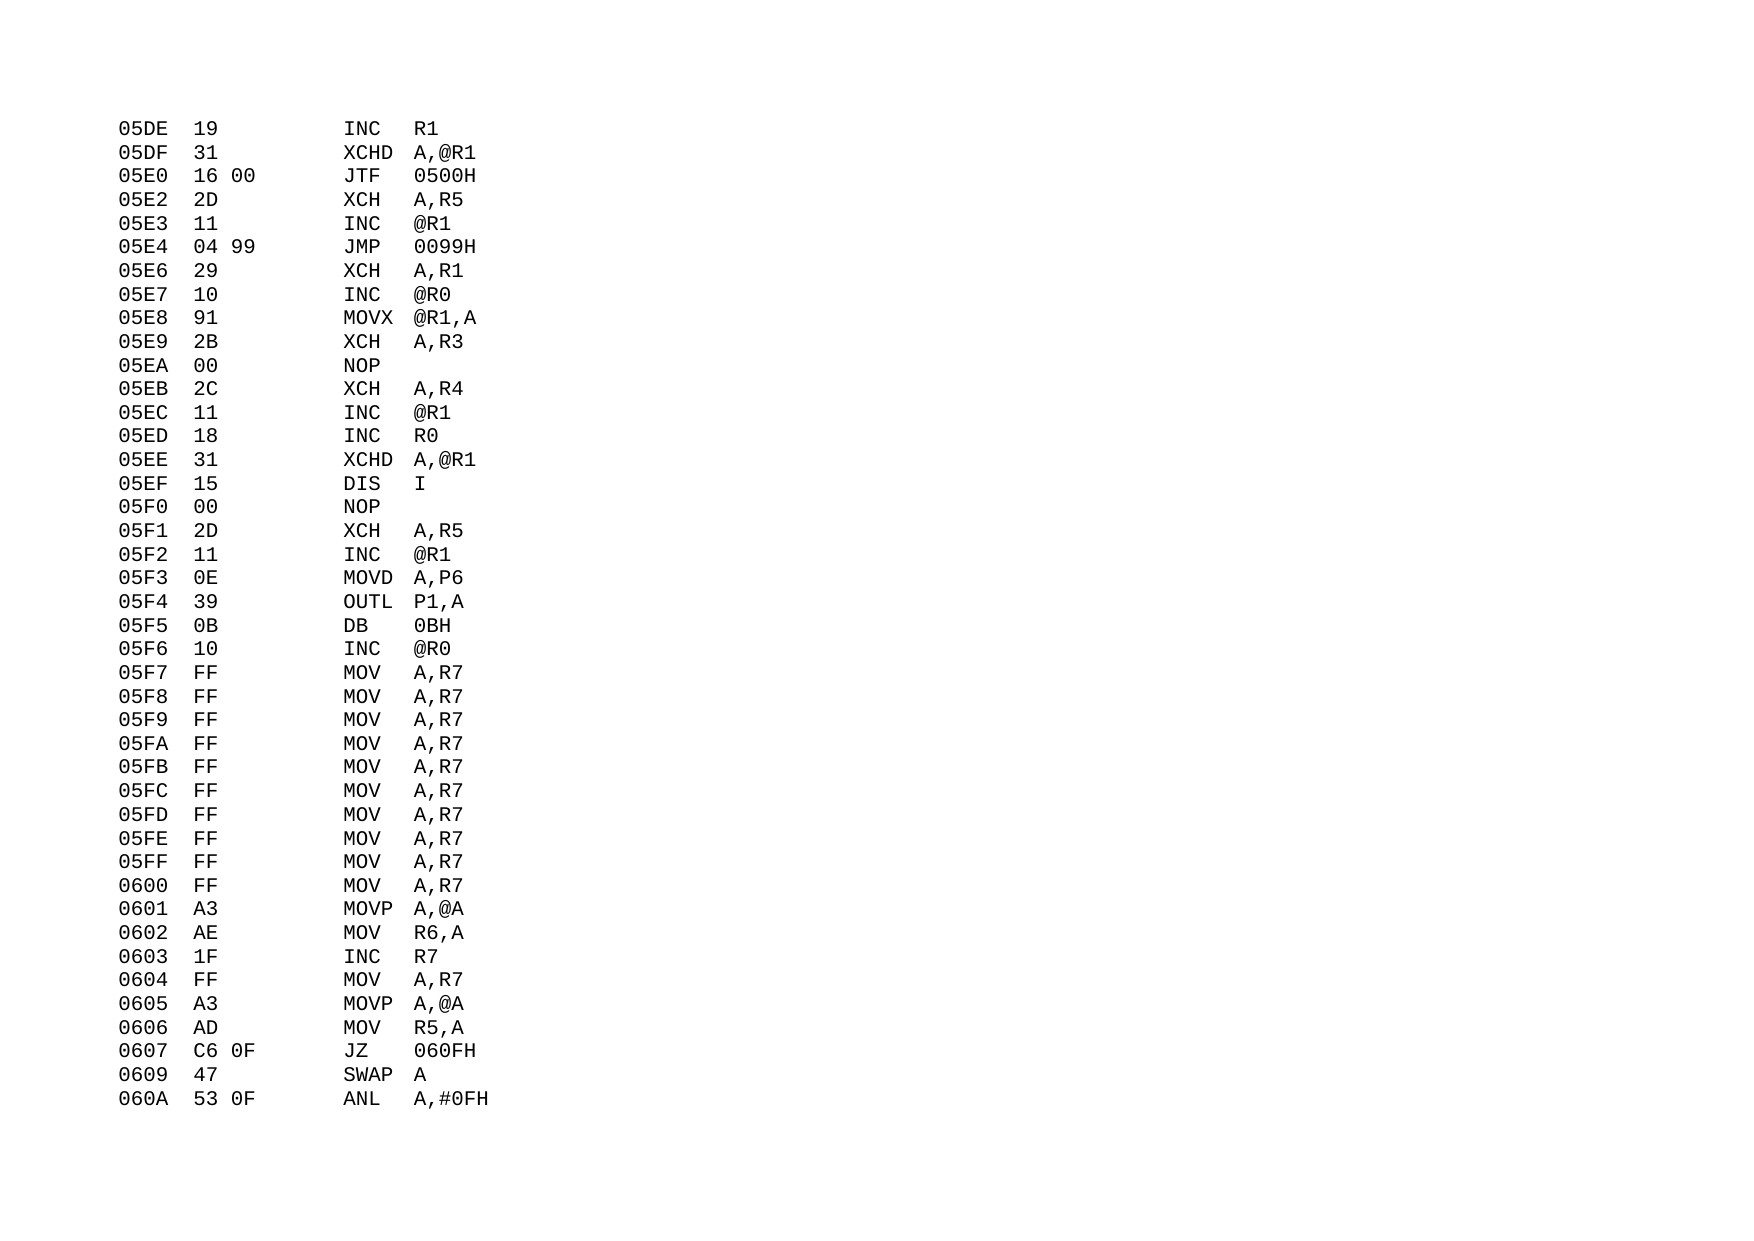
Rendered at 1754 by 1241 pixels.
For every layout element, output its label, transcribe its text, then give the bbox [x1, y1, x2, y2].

text 05EF 15 DIS I [118, 473, 1636, 496]
text 05FD FF MOV A,R7 [118, 804, 1636, 827]
text 0603 1F INC R7 [118, 946, 1636, 969]
text 05FE FF MOV A,R7 [118, 827, 1636, 851]
text 0602 AE MOV R6,A [118, 922, 1636, 946]
text 05ED 18 INC R0 [118, 426, 1636, 449]
text 05E0 16 00 JTF 0500H [118, 165, 1636, 189]
text 05F5 0B DB 0BH [118, 615, 1636, 638]
text 05DF 31 XCHD A,@R1 [118, 142, 1636, 165]
text 05F1 2D XCH A,R5 [118, 520, 1636, 544]
text 05F0 00 NOP [118, 496, 1636, 520]
text 05EB 2C XCH A,R4 [118, 378, 1636, 402]
text 05DE 19 INC R1 [118, 118, 1636, 142]
text 0609 47 SWAP A [118, 1064, 1636, 1088]
text 05E8 91 MOVX @R1,A [118, 307, 1636, 331]
text 05E6 29 XCH A,R1 [118, 260, 1636, 284]
text 05F7 FF MOV A,R7 [118, 662, 1636, 686]
text 05EE 31 XCHD A,@R1 [118, 449, 1636, 473]
text 0605 A3 MOVP A,@A [118, 993, 1636, 1017]
text 0607 C6 0F JZ 060FH [118, 1040, 1636, 1064]
text 05FB FF MOV A,R7 [118, 757, 1636, 780]
text 05F8 FF MOV A,R7 [118, 686, 1636, 709]
text 060A 53 0F ANL A,#0FH [118, 1088, 1636, 1111]
text 05EC 11 INC @R1 [118, 402, 1636, 426]
text 0604 FF MOV A,R7 [118, 969, 1636, 993]
text 05E7 10 INC @R0 [118, 284, 1636, 307]
text 0601 A3 MOVP A,@A [118, 898, 1636, 922]
text 0600 FF MOV A,R7 [118, 875, 1636, 898]
text 05EA 00 NOP [118, 354, 1636, 378]
text 05FF FF MOV A,R7 [118, 851, 1636, 875]
text 05E3 11 INC @R1 [118, 213, 1636, 236]
text 05FC FF MOV A,R7 [118, 780, 1636, 804]
text 05E9 2B XCH A,R3 [118, 331, 1636, 354]
text 05F4 39 OUTL P1,A [118, 591, 1636, 615]
text 05F9 FF MOV A,R7 [118, 709, 1636, 733]
text 05E4 04 99 JMP 0099H [118, 236, 1636, 260]
text 0606 AD MOV R5,A [118, 1017, 1636, 1040]
text 05FA FF MOV A,R7 [118, 733, 1636, 757]
text 05F3 0E MOVD A,P6 [118, 567, 1636, 591]
text 05F6 10 INC @R0 [118, 638, 1636, 662]
text 05F2 11 INC @R1 [118, 544, 1636, 567]
text 05E2 2D XCH A,R5 [118, 189, 1636, 213]
